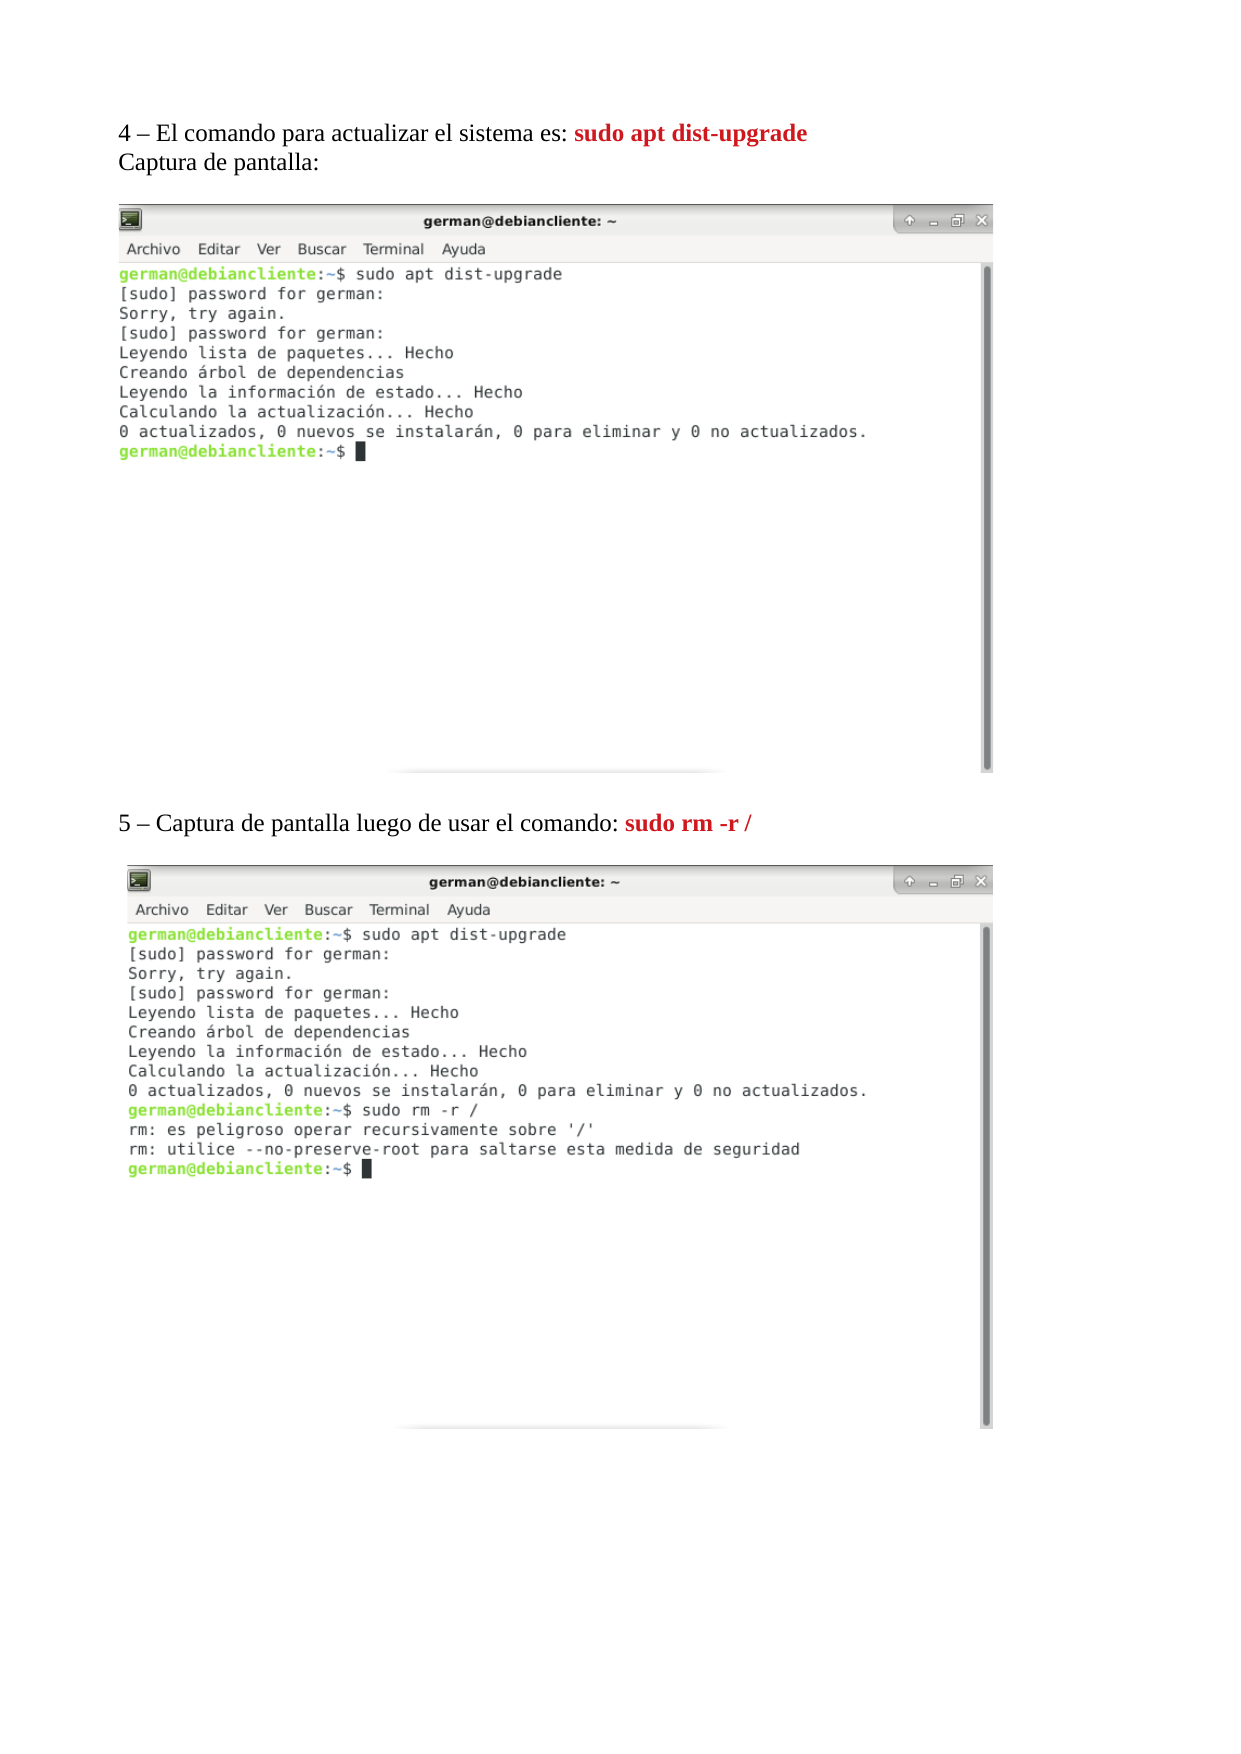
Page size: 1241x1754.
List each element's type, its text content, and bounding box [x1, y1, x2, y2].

picture [127, 865, 993, 1429]
text Captura de pantalla: [118, 147, 1122, 176]
text 4 – El comando para actualizar el sistema es: sudo apt dist-upgrade [118, 118, 1122, 147]
picture [118, 204, 994, 773]
text 5 – Captura de pantalla luego de usar el comando: sudo rm -r / [118, 808, 1122, 837]
